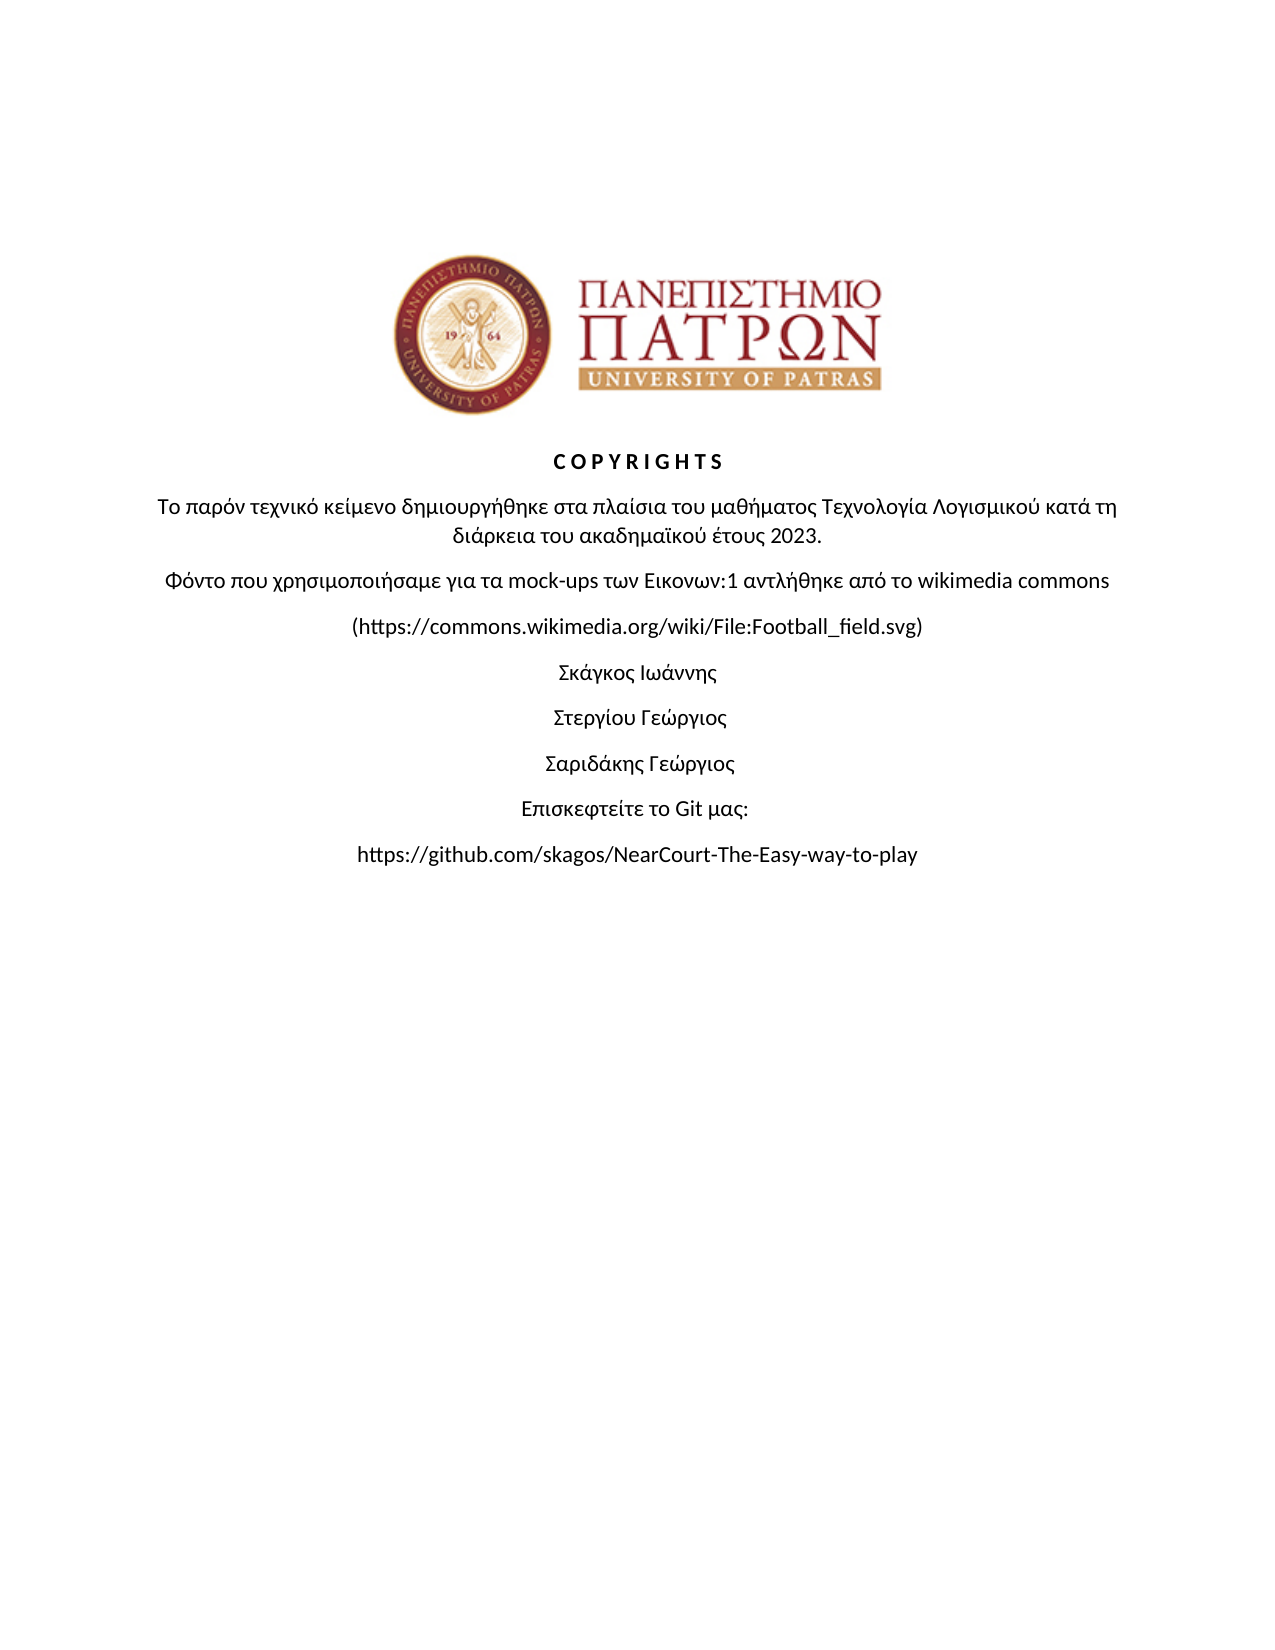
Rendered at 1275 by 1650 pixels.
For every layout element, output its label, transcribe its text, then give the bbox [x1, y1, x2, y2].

text Στεργίου Γεώργιος [150, 703, 1125, 731]
text C O P Y R I G H T S [150, 447, 1125, 475]
text https://github.com/skagos/NearCourt-The-Easy-way-to-play [150, 840, 1125, 868]
text Σκάγκος Ιωάννης [150, 658, 1125, 686]
text Το παρόν τεχνικό κείμενο δημιουργήθηκε στα πλαίσια του μαθήματος Τεχνολογία Λογισμικού κατά τη διάρκεια του ακαδημαϊκού έτους 2023. [150, 492, 1125, 549]
text Φόντο που χρησιμοποιήσαμε για τα mock-ups των Εικονων:1 αντλήθηκε από το wikimedia commons [150, 567, 1125, 595]
text Σαριδάκης Γεώργιος [150, 749, 1125, 777]
text (https://commons.wikimedia.org/wiki/File:Football_field.svg) [150, 612, 1125, 640]
text Επισκεφτείτε το Git μας: [150, 794, 1125, 822]
